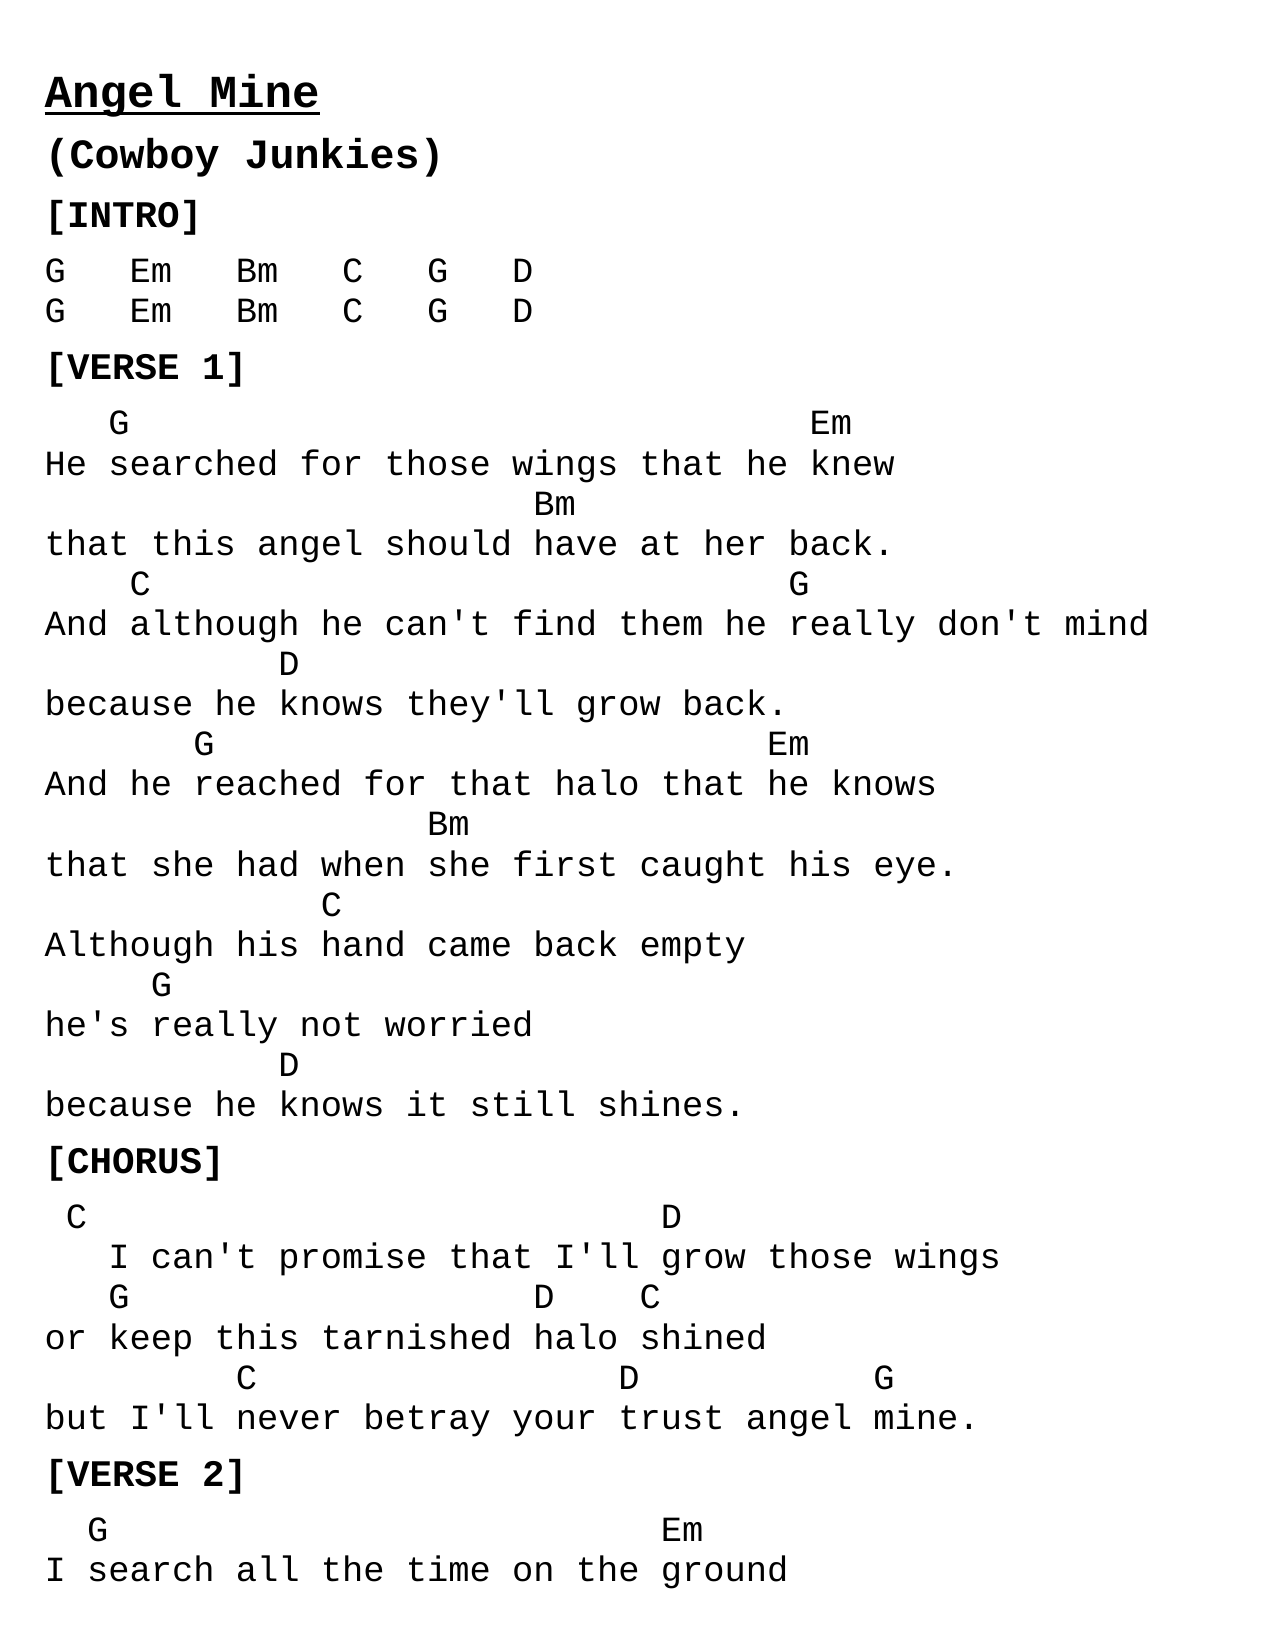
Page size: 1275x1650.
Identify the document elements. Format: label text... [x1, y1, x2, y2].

subtitle (Cowboy Junkies) [44, 134, 1231, 181]
subtitle [INTRO] [44, 196, 1231, 238]
text D [44, 1047, 1231, 1087]
text G Em Bm C G D [44, 253, 1231, 293]
text I search all the time on the ground [44, 1552, 1231, 1592]
text C D G [44, 1360, 1231, 1400]
text Although his hand came back empty [44, 927, 1231, 967]
text Bm [44, 486, 1231, 526]
text And although he can't find them he really don't mind [44, 606, 1231, 646]
subtitle Angel Mine [44, 69, 1231, 121]
text Bm [44, 806, 1231, 846]
text G D C [44, 1279, 1231, 1319]
text C D [44, 1199, 1231, 1239]
text G Em Bm C G D [44, 293, 1231, 333]
text G Em [44, 726, 1231, 766]
text he's really not worried [44, 1007, 1231, 1047]
text or keep this tarnished halo shined [44, 1319, 1231, 1360]
subtitle [VERSE 2] [44, 1455, 1231, 1497]
text I can't promise that I'll grow those wings [44, 1239, 1231, 1279]
text G [44, 967, 1231, 1007]
text He searched for those wings that he knew [44, 445, 1231, 486]
text that this angel should have at her back. [44, 526, 1231, 566]
text D [44, 646, 1231, 686]
subtitle [CHORUS] [44, 1142, 1231, 1184]
text but I'll never betray your trust angel mine. [44, 1400, 1231, 1440]
text because he knows it still shines. [44, 1087, 1231, 1127]
text And he reached for that halo that he knows [44, 766, 1231, 806]
text G Em [44, 1512, 1231, 1552]
text C [44, 887, 1231, 927]
text because he knows they'll grow back. [44, 686, 1231, 726]
text G Em [44, 405, 1231, 445]
text C G [44, 566, 1231, 606]
text that she had when she first caught his eye. [44, 846, 1231, 887]
subtitle [VERSE 1] [44, 348, 1231, 391]
